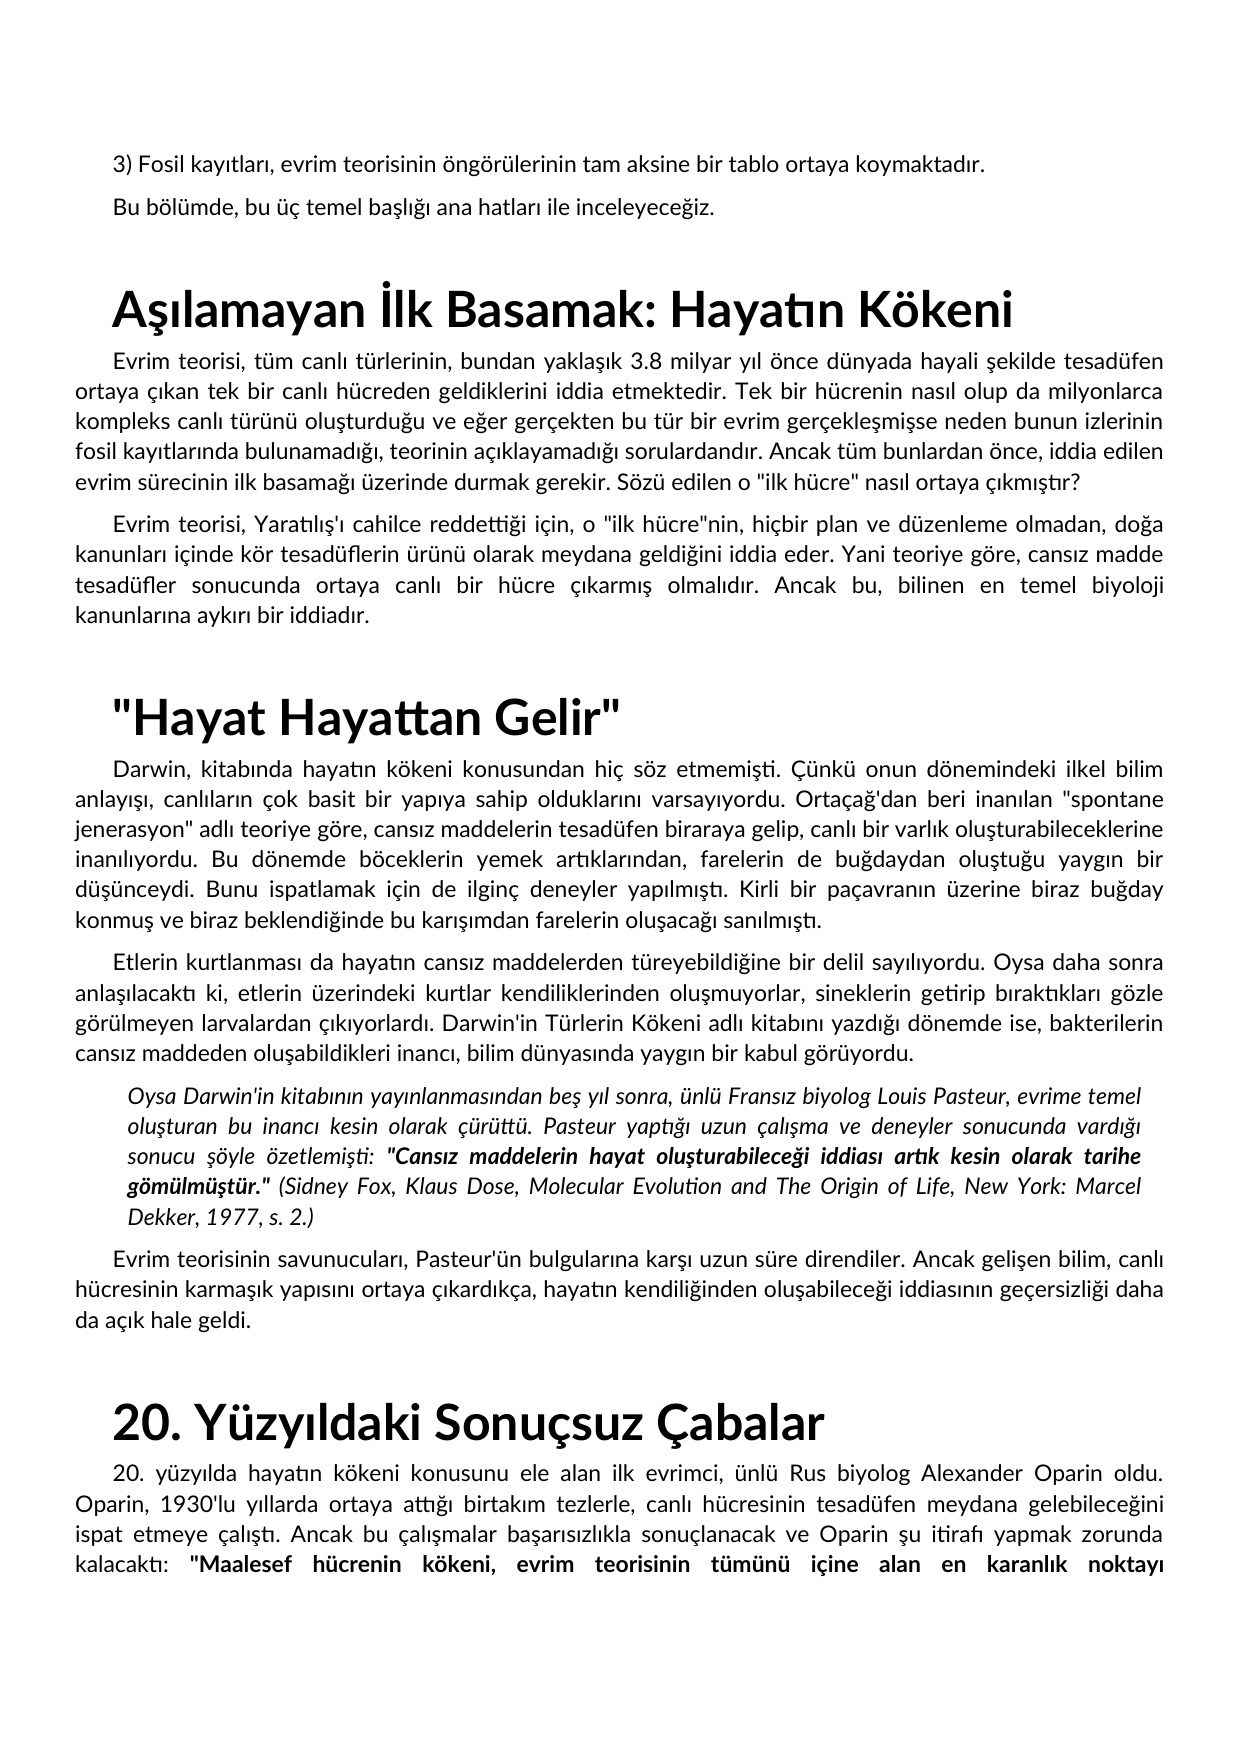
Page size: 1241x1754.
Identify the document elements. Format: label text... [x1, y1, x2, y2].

text 20. yüzyılda hayatın kökeni konusunu ele alan ilk evrimci, ünlü Rus biyolog Alexander Oparin oldu. Oparin, 1930'lu yıllarda ortaya attığı birtakım tezlerle, canlı hücresinin tesadüfen meydana gelebileceğini ispat etmeye çalıştı. Ancak bu çalışmalar başarısızlıkla sonuçlanacak ve Oparin şu itirafı yapmak zorunda kalacaktı: "Maalesef hücrenin kökeni, evrim teorisinin tümünü içine alan en karanlık noktayı [75, 1459, 1165, 1577]
text Bu bölümde, bu üç temel başlığı ana hatları ile inceleyeceğiz. [75, 193, 1165, 220]
text Darwin, kitabında hayatın kökeni konusundan hiç söz etmemişti. Çünkü onun dönemindeki ilkel bilim anlayışı, canlıların çok basit bir yapıya sahip olduklarını varsayıyordu. Ortaçağ'dan beri inanılan "spontane jenerasyon" adlı teoriye göre, cansız maddelerin tesadüfen biraraya gelip, canlı bir varlık oluşturabileceklerine inanılıyordu. Bu dönemde böceklerin yemek artıklarından, farelerin de buğdaydan oluştuğu yaygın bir düşünceydi. Bunu ispatlamak için de ilginç deneyler yapılmıştı. Kirli bir paçavranın üzerine biraz buğday konmuş ve biraz beklendiğinde bu karışımdan farelerin oluşacağı sanılmıştı. [75, 754, 1165, 933]
text 3) Fosil kayıtları, evrim teorisinin öngörülerinin tam aksine bir tablo ortaya koymaktadır. [75, 150, 1165, 177]
text Evrim teorisinin savunucuları, Pasteur'ün bulgularına karşı uzun süre direndiler. Ancak gelişen bilim, canlı hücresinin karmaşık yapısını ortaya çıkardıkça, hayatın kendiliğinden oluşabileceği iddiasının geçersizliği daha da açık hale geldi. [75, 1245, 1165, 1333]
subtitle "Hayat Hayattan Gelir" [112, 686, 1165, 746]
subtitle Aşılamayan İlk Basamak: Hayatın Kökeni [112, 278, 1165, 338]
text Oysa Darwin'in kitabının yayınlanmasından beş yıl sonra, ünlü Fransız biyolog Louis Pasteur, evrime temel oluşturan bu inancı kesin olarak çürüttü. Pasteur yaptığı uzun çalışma ve deneyler sonucunda vardığı sonucu şöyle özetlemişti: "Cansız maddelerin hayat oluşturabileceği iddiası artık kesin olarak tarihe gömülmüştür." (Sidney Fox, Klaus Dose, Molecular Evolution and The Origin of Life, New York: Marcel Dekker, 1977, s. 2.) [127, 1081, 1143, 1230]
subtitle 20. Yüzyıldaki Sonuçsuz Çabalar [112, 1391, 1165, 1451]
text Evrim teorisi, tüm canlı türlerinin, bundan yaklaşık 3.8 milyar yıl önce dünyada hayali şekilde tesadüfen ortaya çıkan tek bir canlı hücreden geldiklerini iddia etmektedir. Tek bir hücrenin nasıl olup da milyonlarca kompleks canlı türünü oluşturduğu ve eğer gerçekten bu tür bir evrim gerçekleşmişse neden bunun izlerinin fosil kayıtlarında bulunamadığı, teorinin açıklayamadığı sorulardandır. Ancak tüm bunlardan önce, iddia edilen evrim sürecinin ilk basamağı üzerinde durmak gerekir. Sözü edilen o "ilk hücre" nasıl ortaya çıkmıştır? [75, 346, 1165, 495]
text Etlerin kurtlanması da hayatın cansız maddelerden türeyebildiğine bir delil sayılıyordu. Oysa daha sonra anlaşılacaktı ki, etlerin üzerindeki kurtlar kendiliklerinden oluşmuyorlar, sineklerin getirip bıraktıkları gözle görülmeyen larvalardan çıkıyorlardı. Darwin'in Türlerin Kökeni adlı kitabını yazdığı dönemde ise, bakterilerin cansız maddeden oluşabildikleri inancı, bilim dünyasında yaygın bir kabul görüyordu. [75, 948, 1165, 1066]
text Evrim teorisi, Yaratılış'ı cahilce reddettiği için, o "ilk hücre"nin, hiçbir plan ve düzenleme olmadan, doğa kanunları içinde kör tesadüflerin ürünü olarak meydana geldiğini iddia eder. Yani teoriye göre, cansız madde tesadüfler sonucunda ortaya canlı bir hücre çıkarmış olmalıdır. Ancak bu, bilinen en temel biyoloji kanunlarına aykırı bir iddiadır. [75, 510, 1165, 628]
